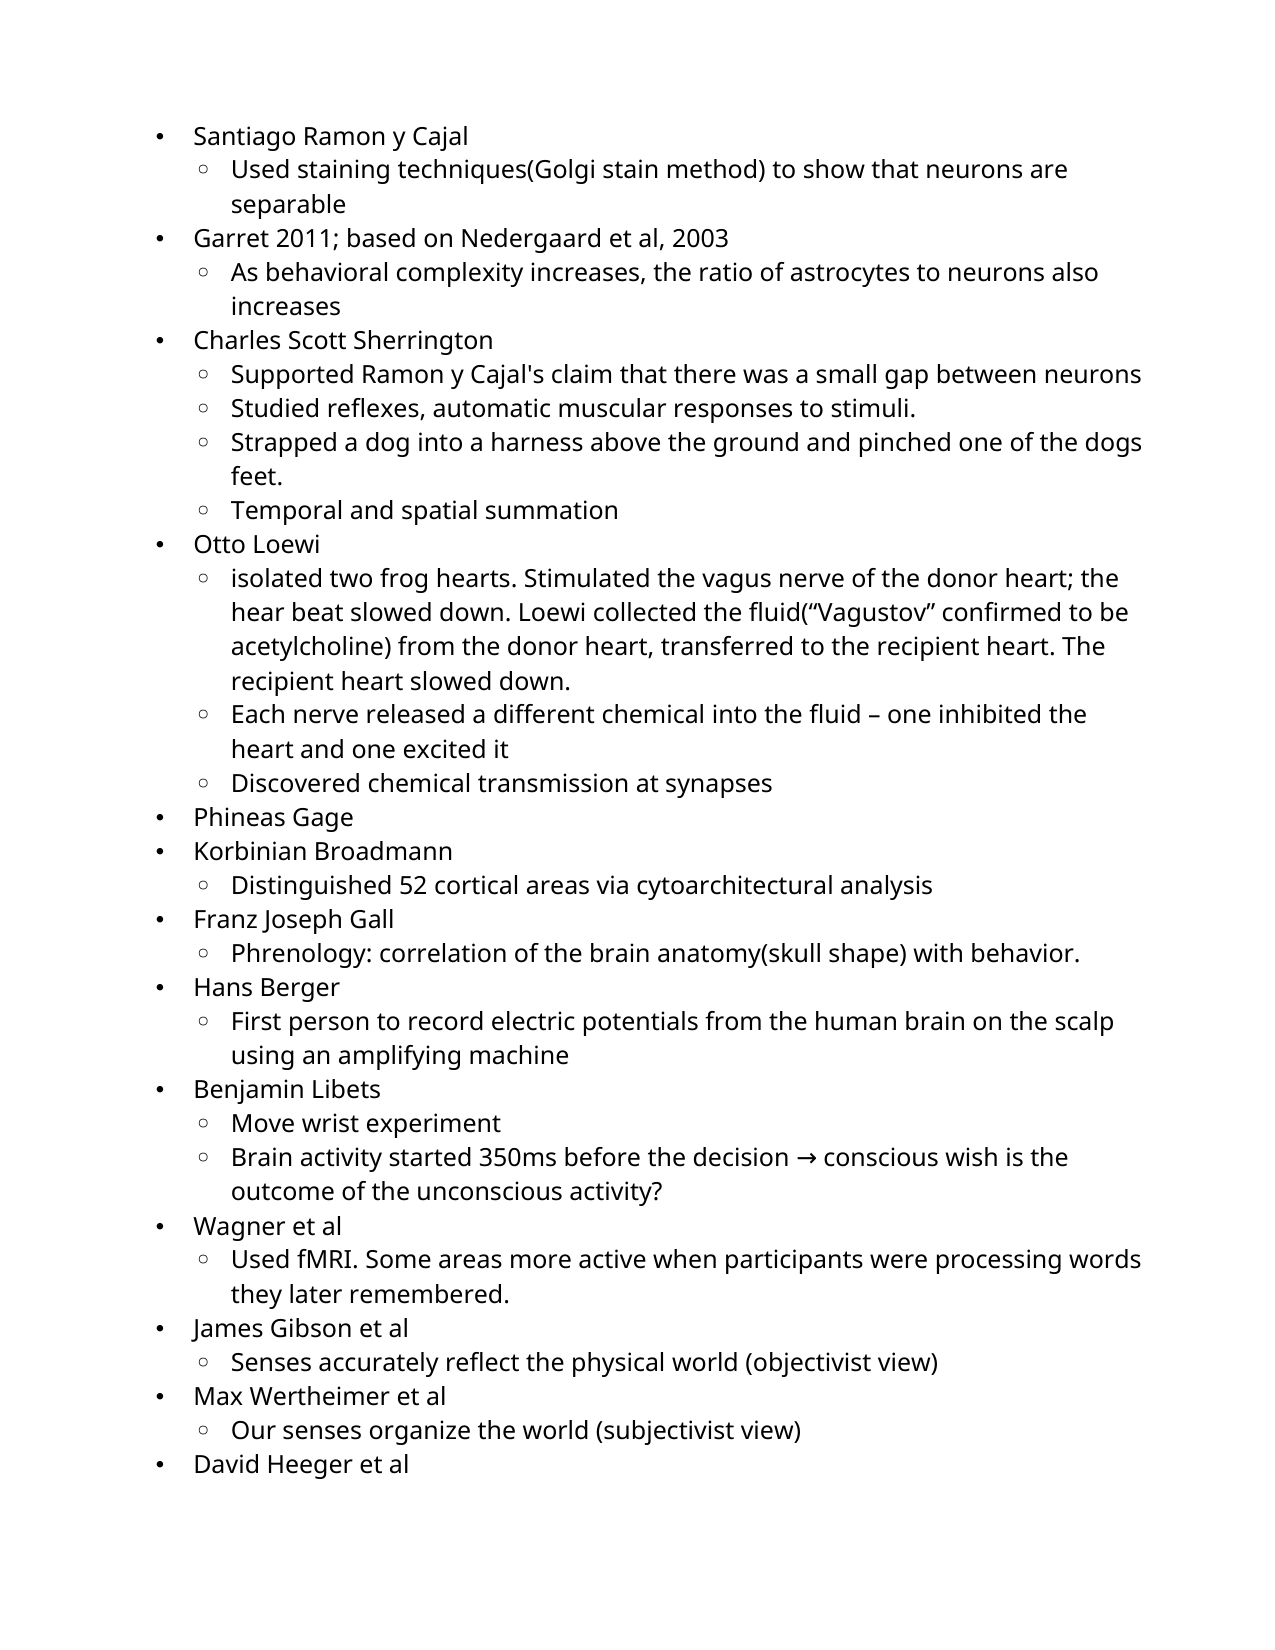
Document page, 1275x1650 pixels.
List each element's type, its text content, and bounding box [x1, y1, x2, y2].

list Garret 2011; based on Nedergaard et al, 2003 [156, 220, 1157, 254]
list Phrenology: correlation of the brain anatomy(skull shape) with behavior. [193, 936, 1157, 970]
list Brain activity started 350ms before the decision → conscious wish is the outcome of the unconscious activity? [193, 1140, 1157, 1208]
list First person to record electric potentials from the human brain on the scalp using an amplifying machine [193, 1004, 1157, 1072]
list Strapped a dog into a harness above the ground and pinched one of the dogs feet. [193, 425, 1157, 493]
list Benjamin Libets [156, 1072, 1157, 1106]
list Otto Loewi [156, 527, 1157, 561]
list Each nerve released a different chemical into the fluid – one inhibited the heart and one excited it [193, 697, 1157, 765]
list Senses accurately reflect the physical world (objectivist view) [193, 1344, 1157, 1378]
list Phineas Gage [156, 799, 1157, 833]
list David Heeger et al [156, 1447, 1157, 1481]
list Franz Joseph Gall [156, 902, 1157, 936]
list Used fMRI. Some areas more active when participants were processing words they later remembered. [193, 1242, 1157, 1310]
list Distinguished 52 cortical areas via cytoarchitectural analysis [193, 867, 1157, 902]
list Temporal and spatial summation [193, 493, 1157, 527]
list Move wrist experiment [193, 1106, 1157, 1140]
list Max Wertheimer et al [156, 1378, 1157, 1412]
list Korbinian Broadmann [156, 833, 1157, 867]
list As behavioral complexity increases, the ratio of astrocytes to neurons also increases [193, 254, 1157, 322]
list isolated two frog hearts. Stimulated the vagus nerve of the donor heart; the hear beat slowed down. Loewi collected the fluid(“Vagustov” confirmed to be acetylcholine) from the donor heart, transferred to the recipient heart. The recipient heart slowed down. [193, 561, 1157, 697]
list Hans Berger [156, 970, 1157, 1004]
list Our senses organize the world (subjectivist view) [193, 1412, 1157, 1447]
list Discovered chemical transmission at synapses [193, 765, 1157, 799]
list Supported Ramon y Cajal's claim that there was a small gap between neurons [193, 357, 1157, 391]
list Santiago Ramon y Cajal [156, 118, 1157, 152]
list James Gibson et al [156, 1310, 1157, 1344]
list Wagner et al [156, 1208, 1157, 1242]
list Studied reflexes, automatic muscular responses to stimuli. [193, 391, 1157, 425]
list Used staining techniques(Golgi stain method) to show that neurons are separable [193, 152, 1157, 220]
list Charles Scott Sherrington [156, 322, 1157, 357]
